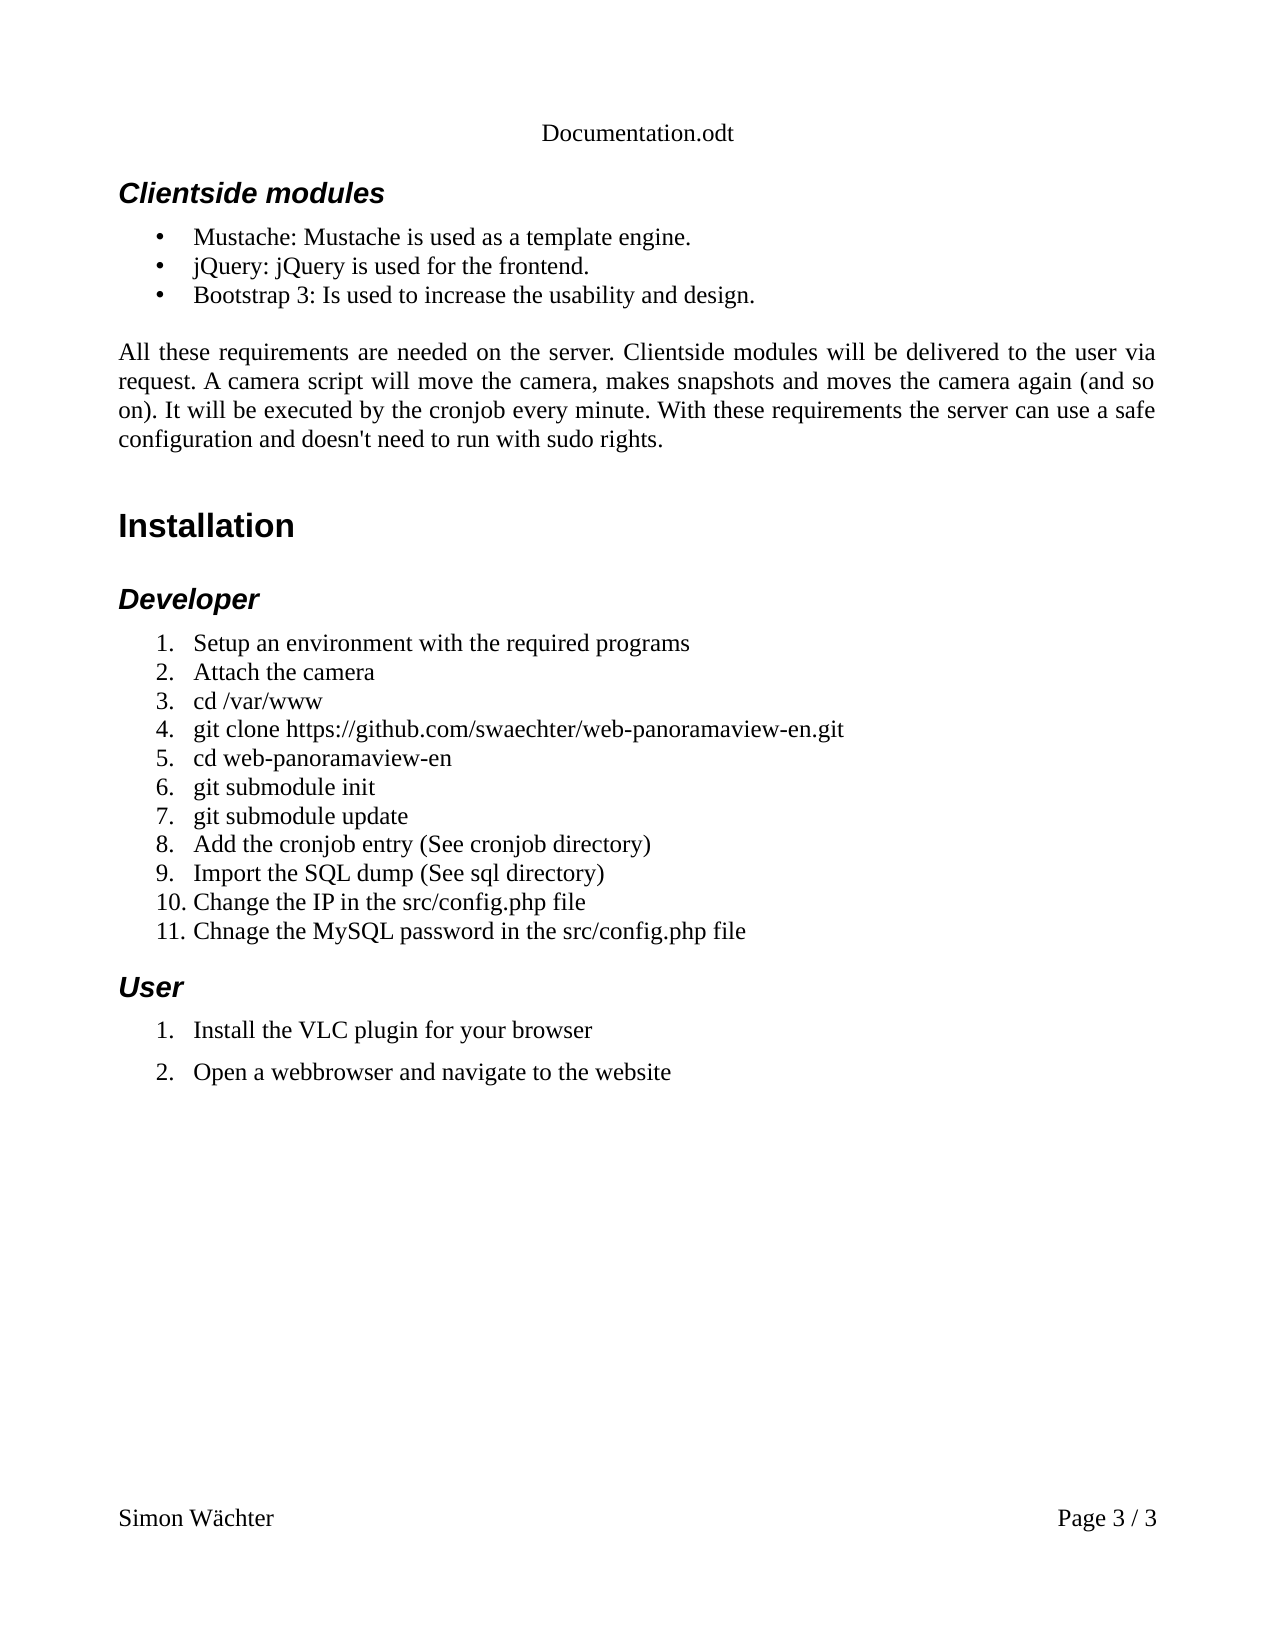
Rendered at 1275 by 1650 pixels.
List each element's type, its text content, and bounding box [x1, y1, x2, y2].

list jQuery: jQuery is used for the frontend. [156, 251, 1157, 280]
list Add the cronjob entry (See cronjob directory) [156, 829, 1157, 858]
list Mustache: Mustache is used as a template engine. [156, 222, 1157, 251]
list Bootstrap 3: Is used to increase the usability and design. [156, 280, 1157, 309]
list Import the SQL dump (See sql directory) [156, 858, 1157, 887]
list cd /var/www [156, 686, 1157, 714]
subtitle Installation [118, 506, 1157, 545]
text All these requirements are needed on the server. Clientside modules will be delivered to the user via request. A camera script will move the camera, makes snapshots and moves the camera again (and so on). It will be executed by the cronjob every minute. With these requirements the server can use a safe configuration and doesn't need to run with sudo rights. [118, 337, 1157, 452]
list git clone https://github.com/swaechter/web-panoramaview-en.git [156, 714, 1157, 743]
list Chnage the MySQL password in the src/config.php file [156, 916, 1157, 944]
list Install the VLC plugin for your browser [156, 1016, 1157, 1044]
subtitle Clientside modules [118, 176, 1157, 210]
list Open a webbrowser and navigate to the website [156, 1057, 1157, 1086]
list Attach the camera [156, 657, 1157, 686]
list git submodule init [156, 772, 1157, 801]
subtitle Developer [118, 582, 1157, 616]
list Change the IP in the src/config.php file [156, 887, 1157, 916]
subtitle User [118, 969, 1157, 1003]
list Setup an environment with the required programs [156, 628, 1157, 657]
list cd web-panoramaview-en [156, 743, 1157, 772]
list git submodule update [156, 801, 1157, 829]
